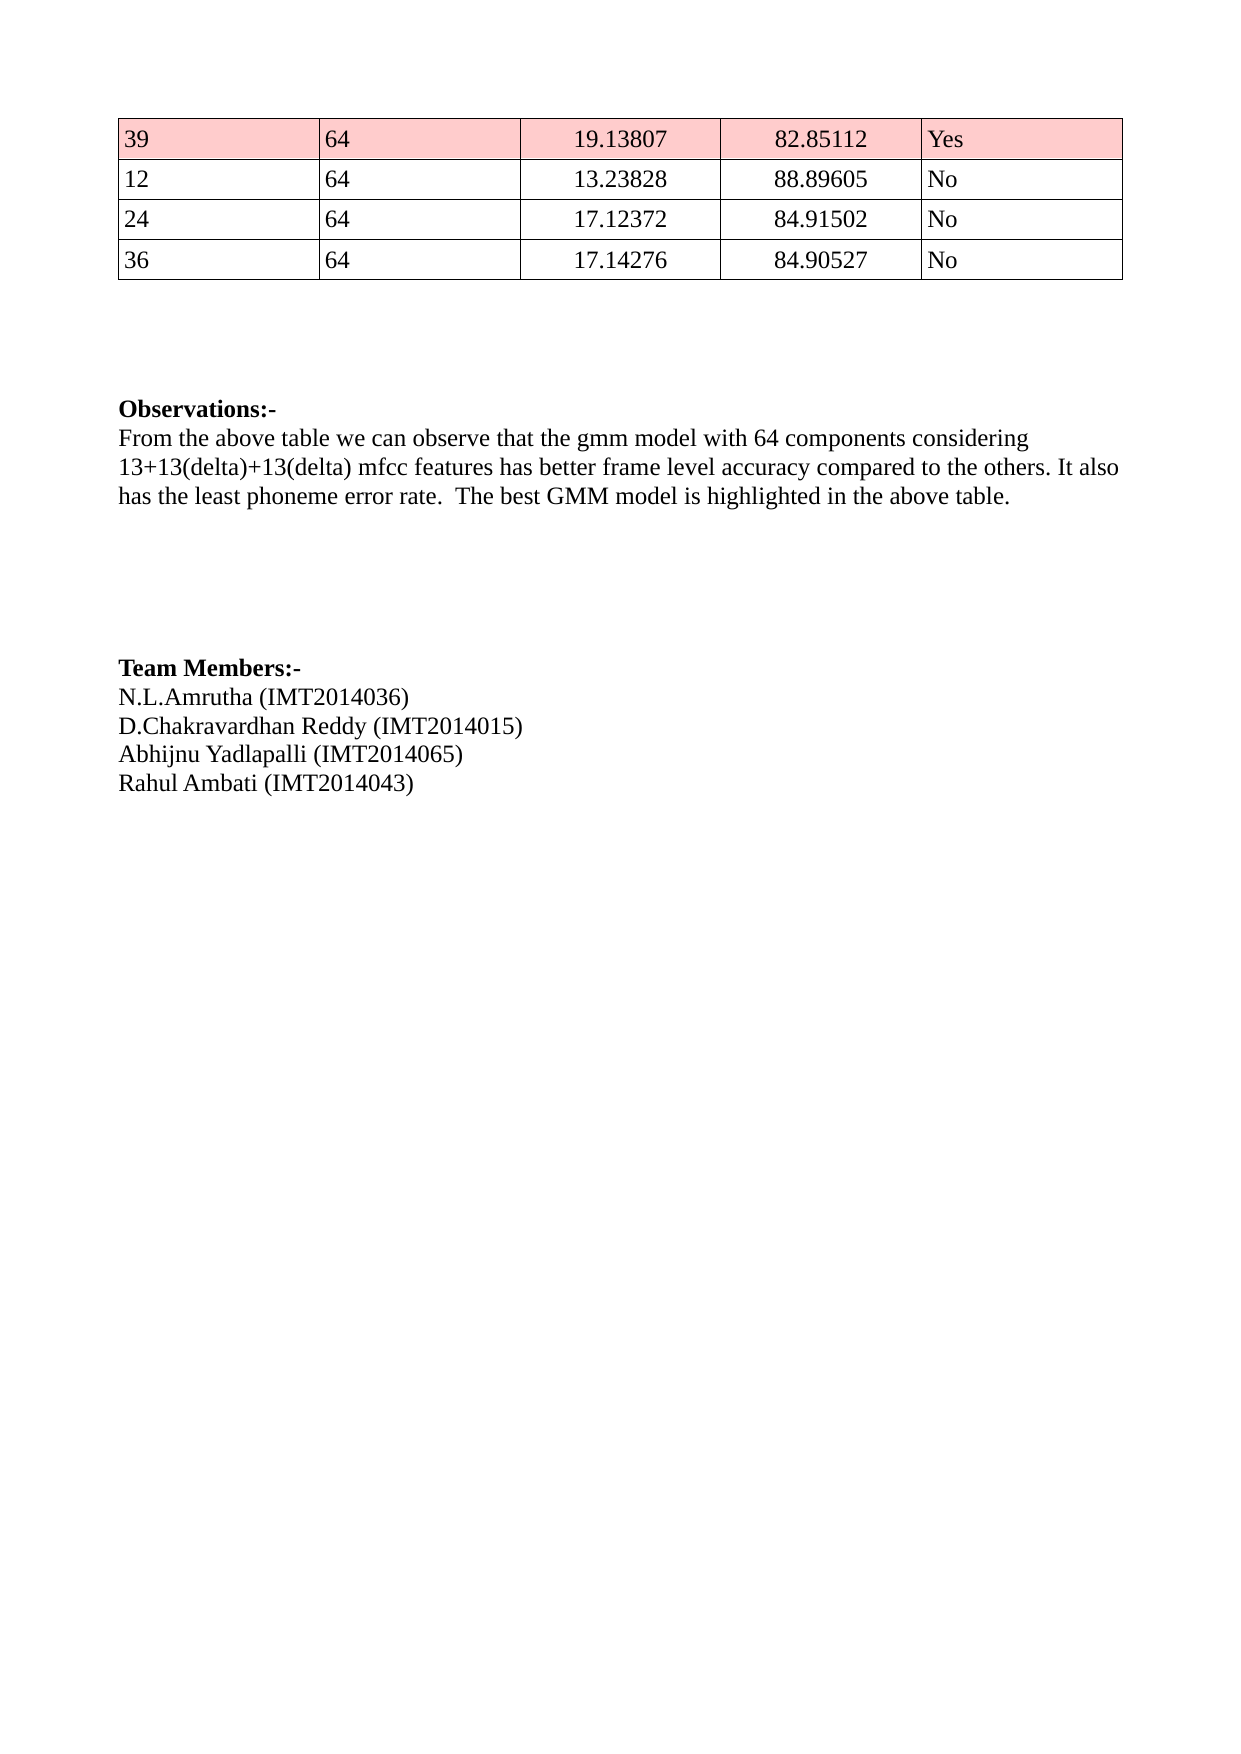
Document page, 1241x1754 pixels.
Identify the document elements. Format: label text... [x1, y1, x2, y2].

table_cell 84.90527 [721, 240, 921, 279]
table_cell 64 [320, 240, 520, 279]
table_cell Yes [922, 119, 1122, 158]
table_cell No [922, 200, 1122, 239]
table_cell 19.13807 [521, 119, 720, 158]
text N.L.Amrutha (IMT2014036) [118, 682, 1122, 711]
table_cell 39 [119, 119, 319, 158]
table_cell 64 [320, 119, 520, 158]
table_cell No [922, 240, 1122, 279]
text Observations:- [118, 394, 1122, 423]
table_cell 88.89605 [721, 160, 921, 199]
table_cell 24 [119, 200, 319, 239]
table_cell 64 [320, 200, 520, 239]
table_cell No [922, 160, 1122, 199]
table_cell 12 [119, 160, 319, 199]
table_cell 13.23828 [521, 160, 720, 199]
text Team Members:- [118, 653, 1122, 682]
text Abhijnu Yadlapalli (IMT2014065) [118, 739, 1122, 768]
table_cell 82.85112 [721, 119, 921, 158]
text From the above table we can observe that the gmm model with 64 components considering 13+13(delta)+13(delta) mfcc features has better frame level accuracy compared to the others. It also has the least phoneme error rate. The best GMM model is highlighted in the above table. [118, 423, 1122, 509]
table_cell 36 [119, 240, 319, 279]
text D.Chakravardhan Reddy (IMT2014015) [118, 711, 1122, 739]
table_cell 17.14276 [521, 240, 720, 279]
text Rahul Ambati (IMT2014043) [118, 768, 1122, 797]
table_cell 84.91502 [721, 200, 921, 239]
table_cell 64 [320, 160, 520, 199]
table_cell 17.12372 [521, 200, 720, 239]
